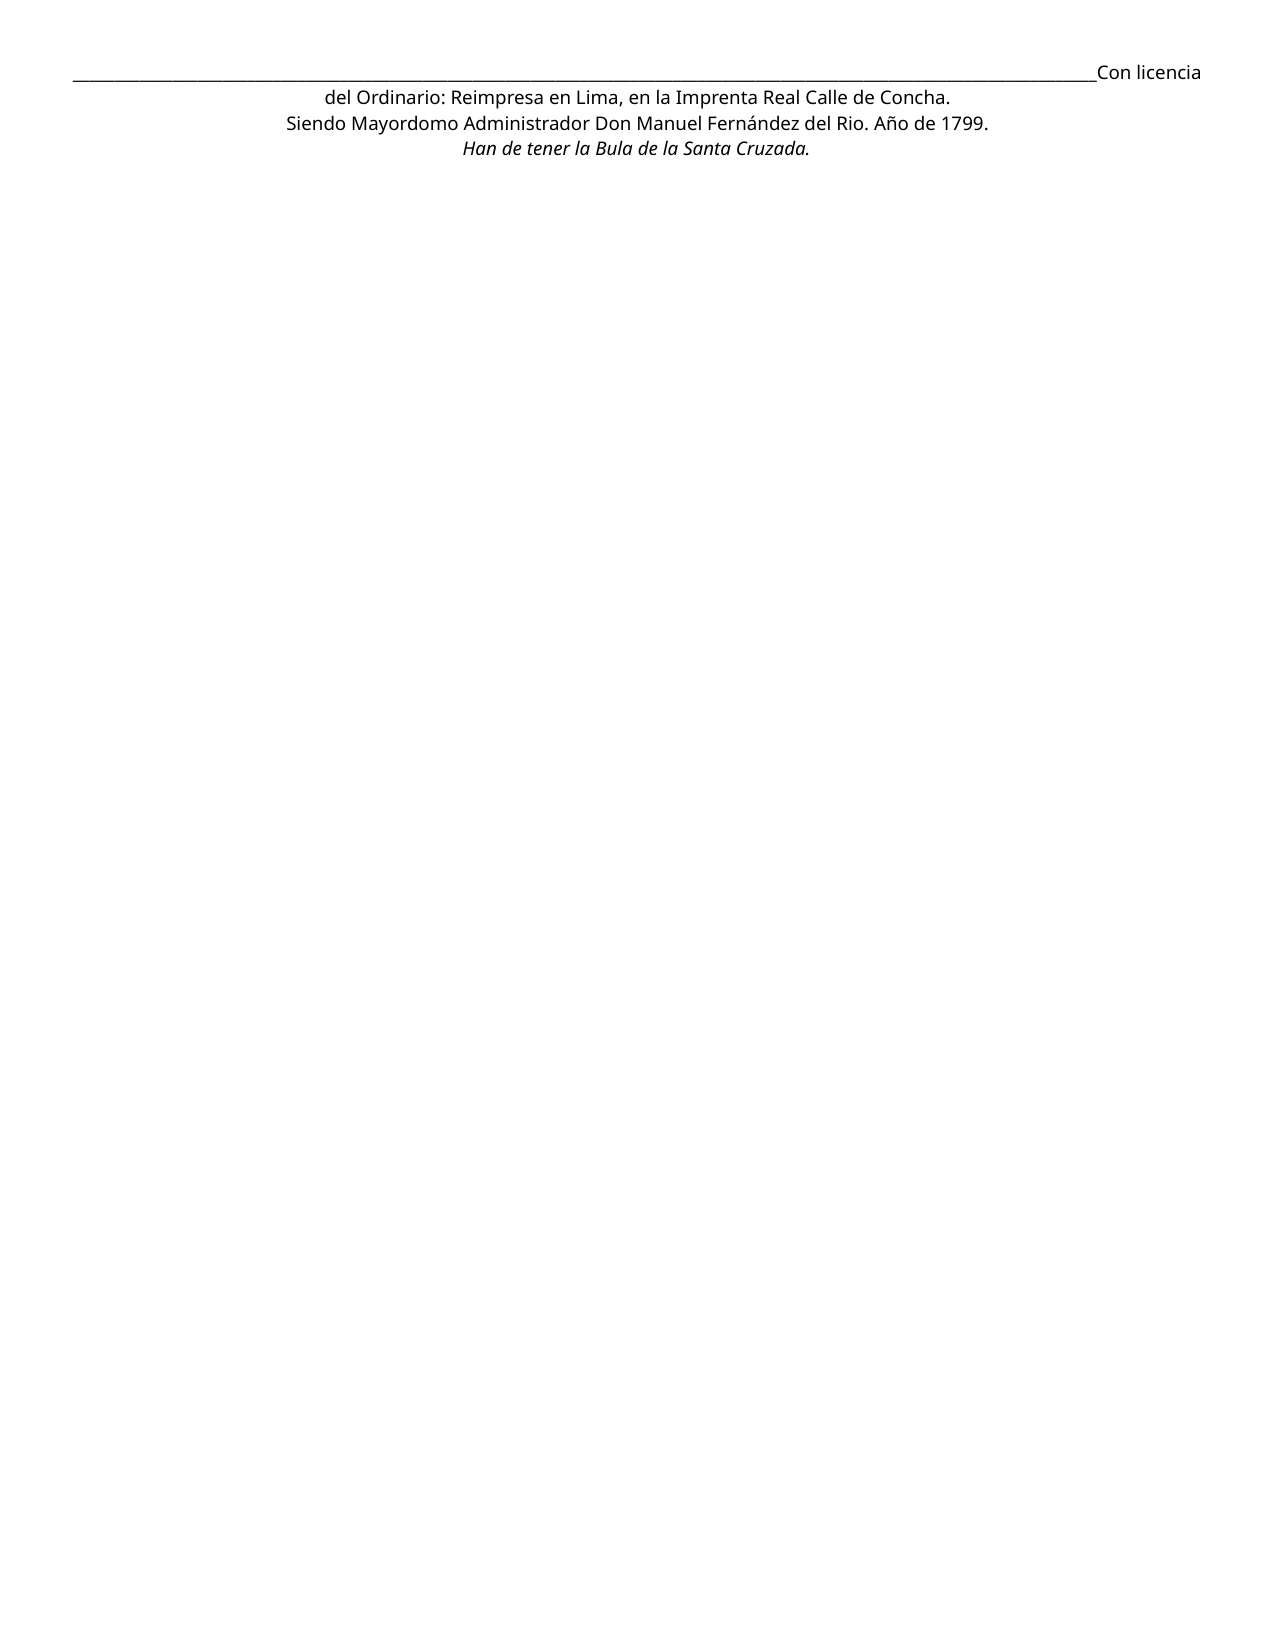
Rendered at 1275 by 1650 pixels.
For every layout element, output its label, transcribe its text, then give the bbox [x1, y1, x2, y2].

text ___________________________________________________________________________________________________________________________Con licencia del Ordinario: Reimpresa en Lima, en la Imprenta Real Calle de Concha. [59, 59, 1216, 110]
text Siendo Mayordomo Administrador Don Manuel Fernández del Rio. Año de 1799. [59, 110, 1216, 136]
text Han de tener la Bula de la Santa Cruzada. [59, 136, 1216, 161]
